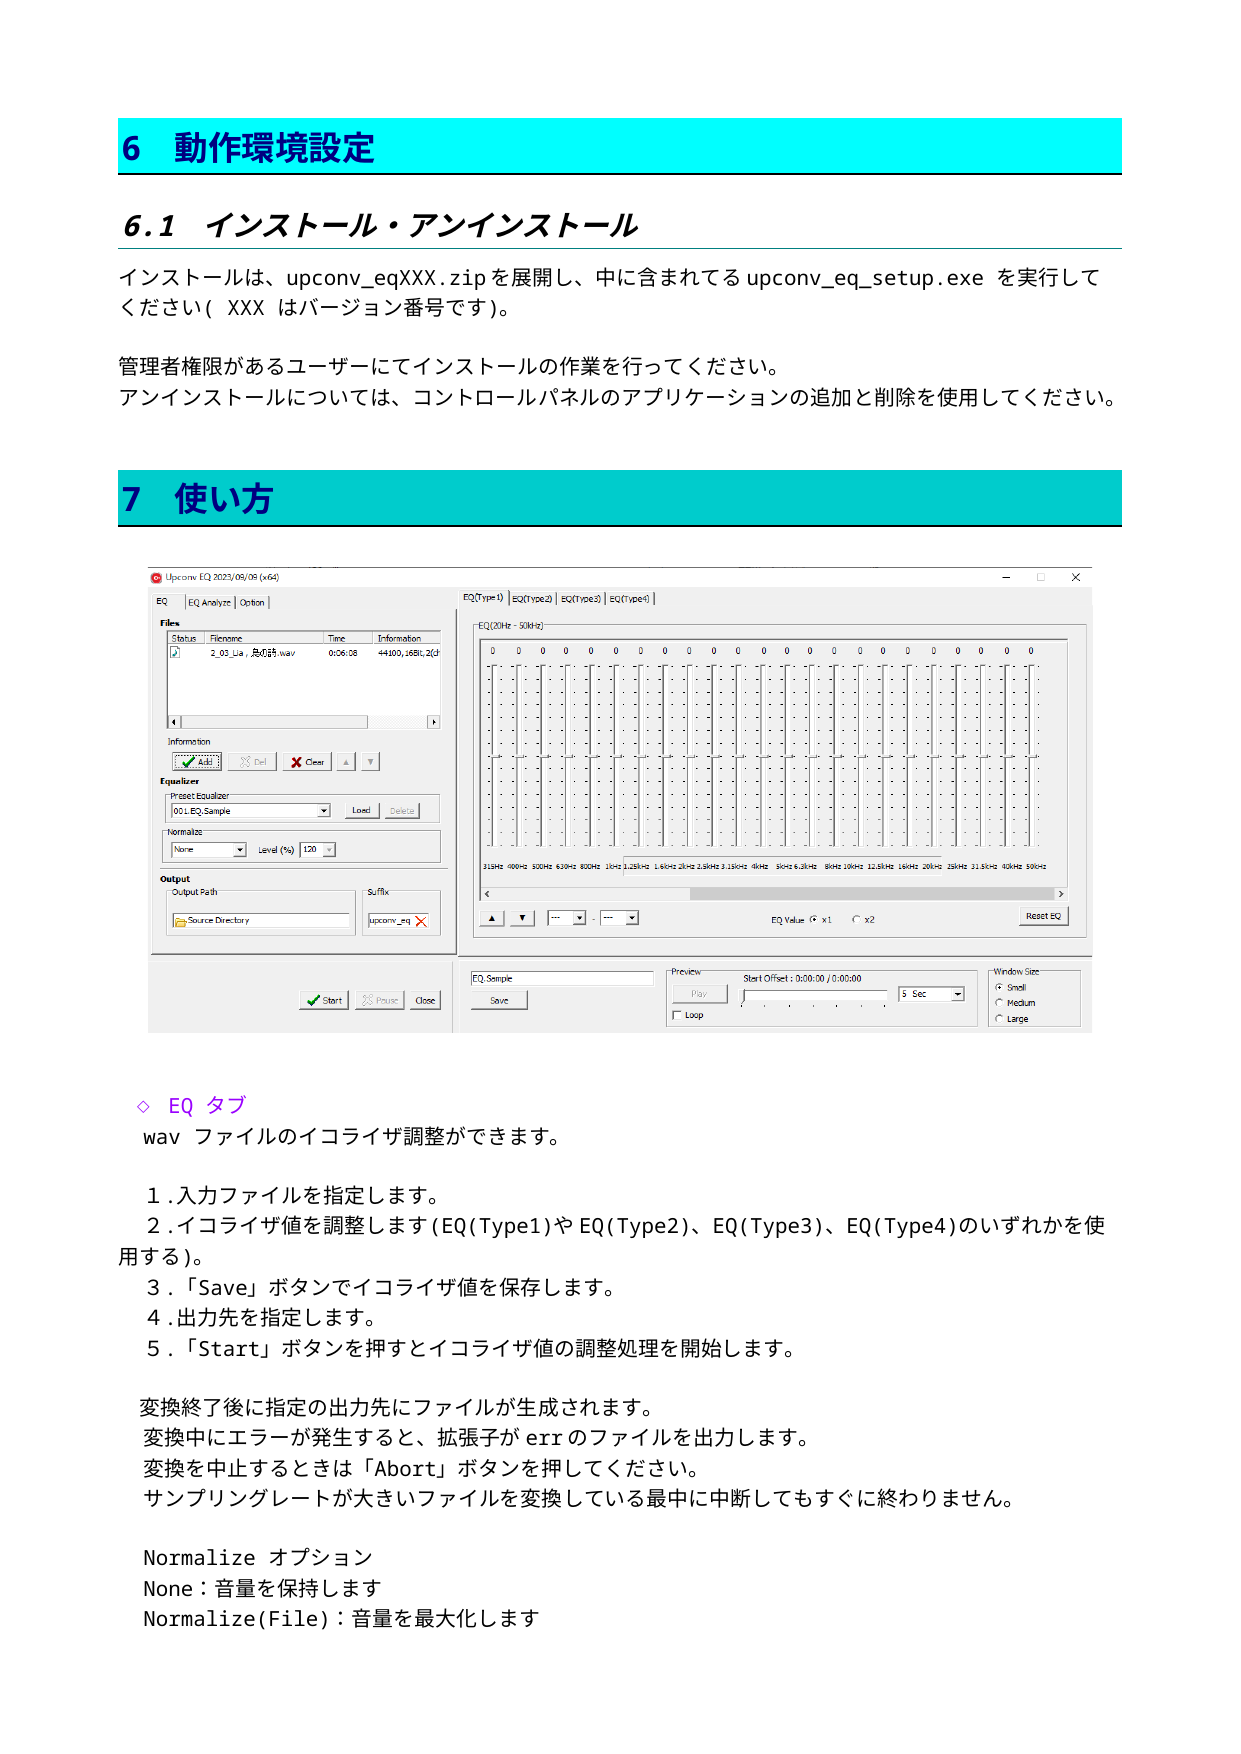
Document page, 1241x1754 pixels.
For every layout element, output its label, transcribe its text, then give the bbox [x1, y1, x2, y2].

text ４.出力先を指定します。 [118, 1301, 1122, 1332]
subtitle 動作環境設定 [118, 118, 1122, 173]
subtitle 使い方 [118, 470, 1122, 525]
text None：音量を保持します [118, 1572, 1122, 1602]
picture [147, 567, 1093, 1033]
text ５.「Start」ボタンを押すとイコライザ値の調整処理を開始します。 [118, 1332, 1122, 1362]
text インストールは、upconv_eqXXX.zipを展開し、中に含まれてるupconv_eq_setup.exe を実行してください( XXX はバージョン番号です)。 [118, 260, 1122, 321]
text ２.イコライザ値を調整します(EQ(Type1)やEQ(Type2)、EQ(Type3)、EQ(Type4)のいずれかを使用する)。 ３.「Save」ボタンでイコライザ値を保存します。 [118, 1209, 1122, 1301]
text Normalize(File)：音量を最大化します [118, 1602, 1122, 1633]
subtitle インストール・アンインストール [118, 200, 1122, 248]
text 管理者権限があるユーザーにてインストールの作業を行ってください。 [118, 350, 1122, 381]
text 変換中にエラーが発生すると、拡張子がerrのファイルを出力します。 変換を中止するときは「Abort」ボタンを押してください。 サンプリングレートが大きいファイルを変換している最中に中断してもすぐに終わりません。 [118, 1421, 1122, 1513]
text アンインストールについては、コントロールパネルのアプリケーションの追加と削除を使用してください。 [118, 381, 1122, 411]
text 変換終了後に指定の出力先にファイルが生成されます。 [118, 1391, 1122, 1421]
text Normalize オプション [118, 1541, 1122, 1572]
text ◇ EQ タブ wav ファイルのイコライザ調整ができます。 [118, 1089, 1122, 1150]
text １.入力ファイルを指定します。 [118, 1179, 1122, 1209]
